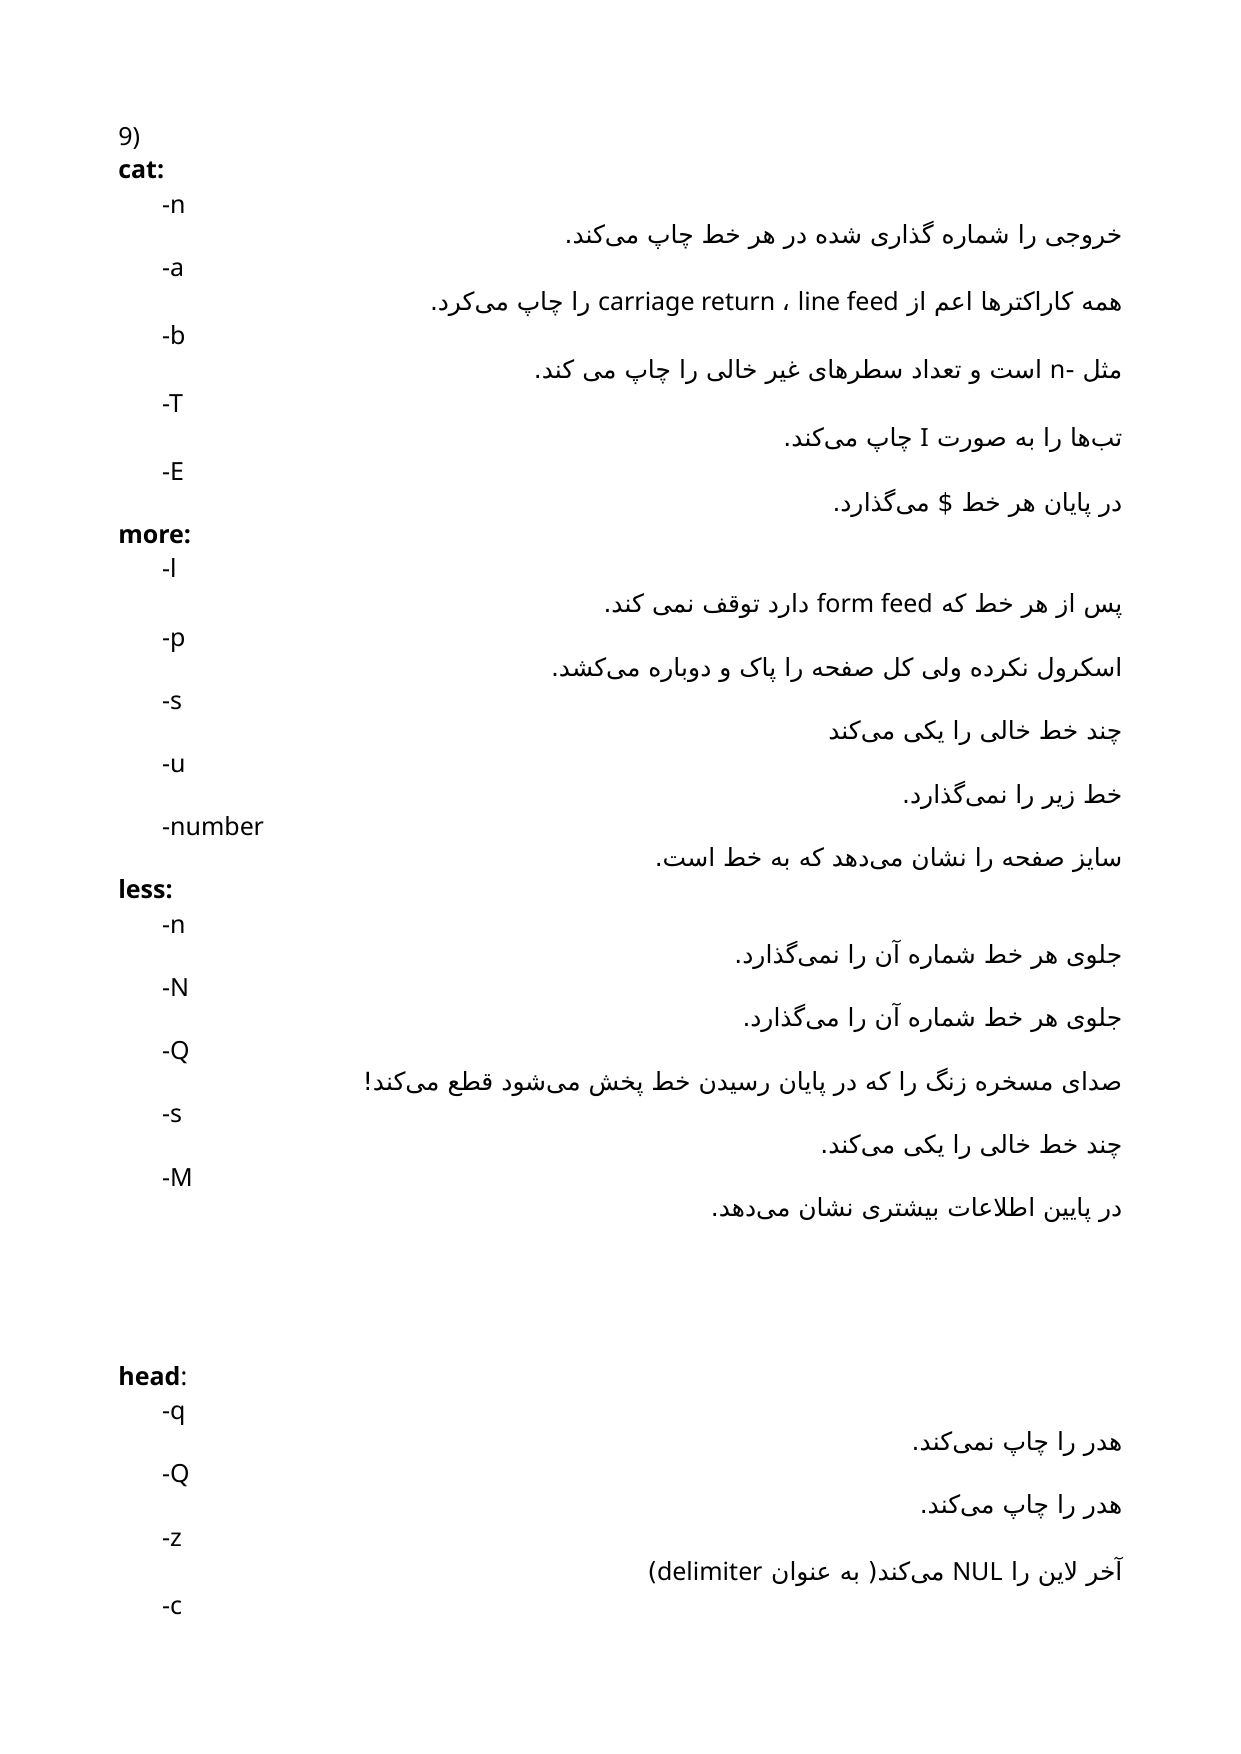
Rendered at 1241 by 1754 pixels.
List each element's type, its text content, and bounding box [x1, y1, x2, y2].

text -p [118, 619, 1122, 653]
text cat: [118, 152, 1122, 186]
text همه کاراکترها اعم از carriage return ، line feed را چاپ می‌کرد. [118, 283, 1122, 318]
text مثل -n است و تعداد سطرهای غیر خالی را چاپ می کند. [118, 352, 1122, 386]
text -c [118, 1587, 1122, 1621]
text تب‌ها را به صورت I چاپ می‌کند. [118, 420, 1122, 454]
text -E [118, 454, 1122, 488]
text چند خط خالی را یکی می‌کند. [118, 1130, 1122, 1159]
text -l [118, 551, 1122, 585]
text پس از هر خط که form feed دارد توقف نمی کند. [118, 585, 1122, 619]
text -b [118, 318, 1122, 352]
text less: [118, 872, 1122, 906]
text خروجی را شماره گذاری شده در هر خط چاپ می‌کند. [118, 220, 1122, 249]
text head: [118, 1359, 1122, 1393]
text جلوی هر خط شماره آن را نمی‌گذارد. [118, 940, 1122, 969]
text هدر را چاپ نمی‌کند. [118, 1427, 1122, 1456]
text آخر لاین را NUL می‌کند( به عنوان delimiter) [118, 1553, 1122, 1587]
text -s [118, 682, 1122, 717]
text در پایین اطلاعات بیشتری نشان می‌دهد. [118, 1193, 1122, 1222]
text -z [118, 1519, 1122, 1553]
text -number [118, 809, 1122, 843]
text -N [118, 969, 1122, 1003]
text -Q [118, 1033, 1122, 1067]
text چند خط خالی را یکی می‌کند [118, 717, 1122, 746]
text سایز صفحه را نشان می‌دهد که به خط است. [118, 843, 1122, 872]
text خط زیر را نمی‌گذارد. [118, 780, 1122, 809]
text -n [118, 186, 1122, 220]
text -s [118, 1096, 1122, 1130]
text در پایان هر خط $ می‌گذارد. [118, 488, 1122, 517]
text -n [118, 906, 1122, 940]
text 9) [118, 118, 1122, 152]
text جلوی هر خط شماره آن را می‌گذارد. [118, 1003, 1122, 1033]
text اسکرول نکرده ولی کل صفحه را پاک و دوباره می‌کشد. [118, 653, 1122, 682]
text -q [118, 1393, 1122, 1427]
text هدر را چاپ می‌کند. [118, 1490, 1122, 1519]
text -Q [118, 1456, 1122, 1490]
text -T [118, 386, 1122, 420]
text -a [118, 249, 1122, 283]
text صدای مسخره زنگ را که در پایان رسیدن خط پخش می‌شود قطع می‌کند! [118, 1067, 1122, 1096]
text more: [118, 517, 1122, 551]
text -M [118, 1159, 1122, 1193]
text -u [118, 746, 1122, 780]
